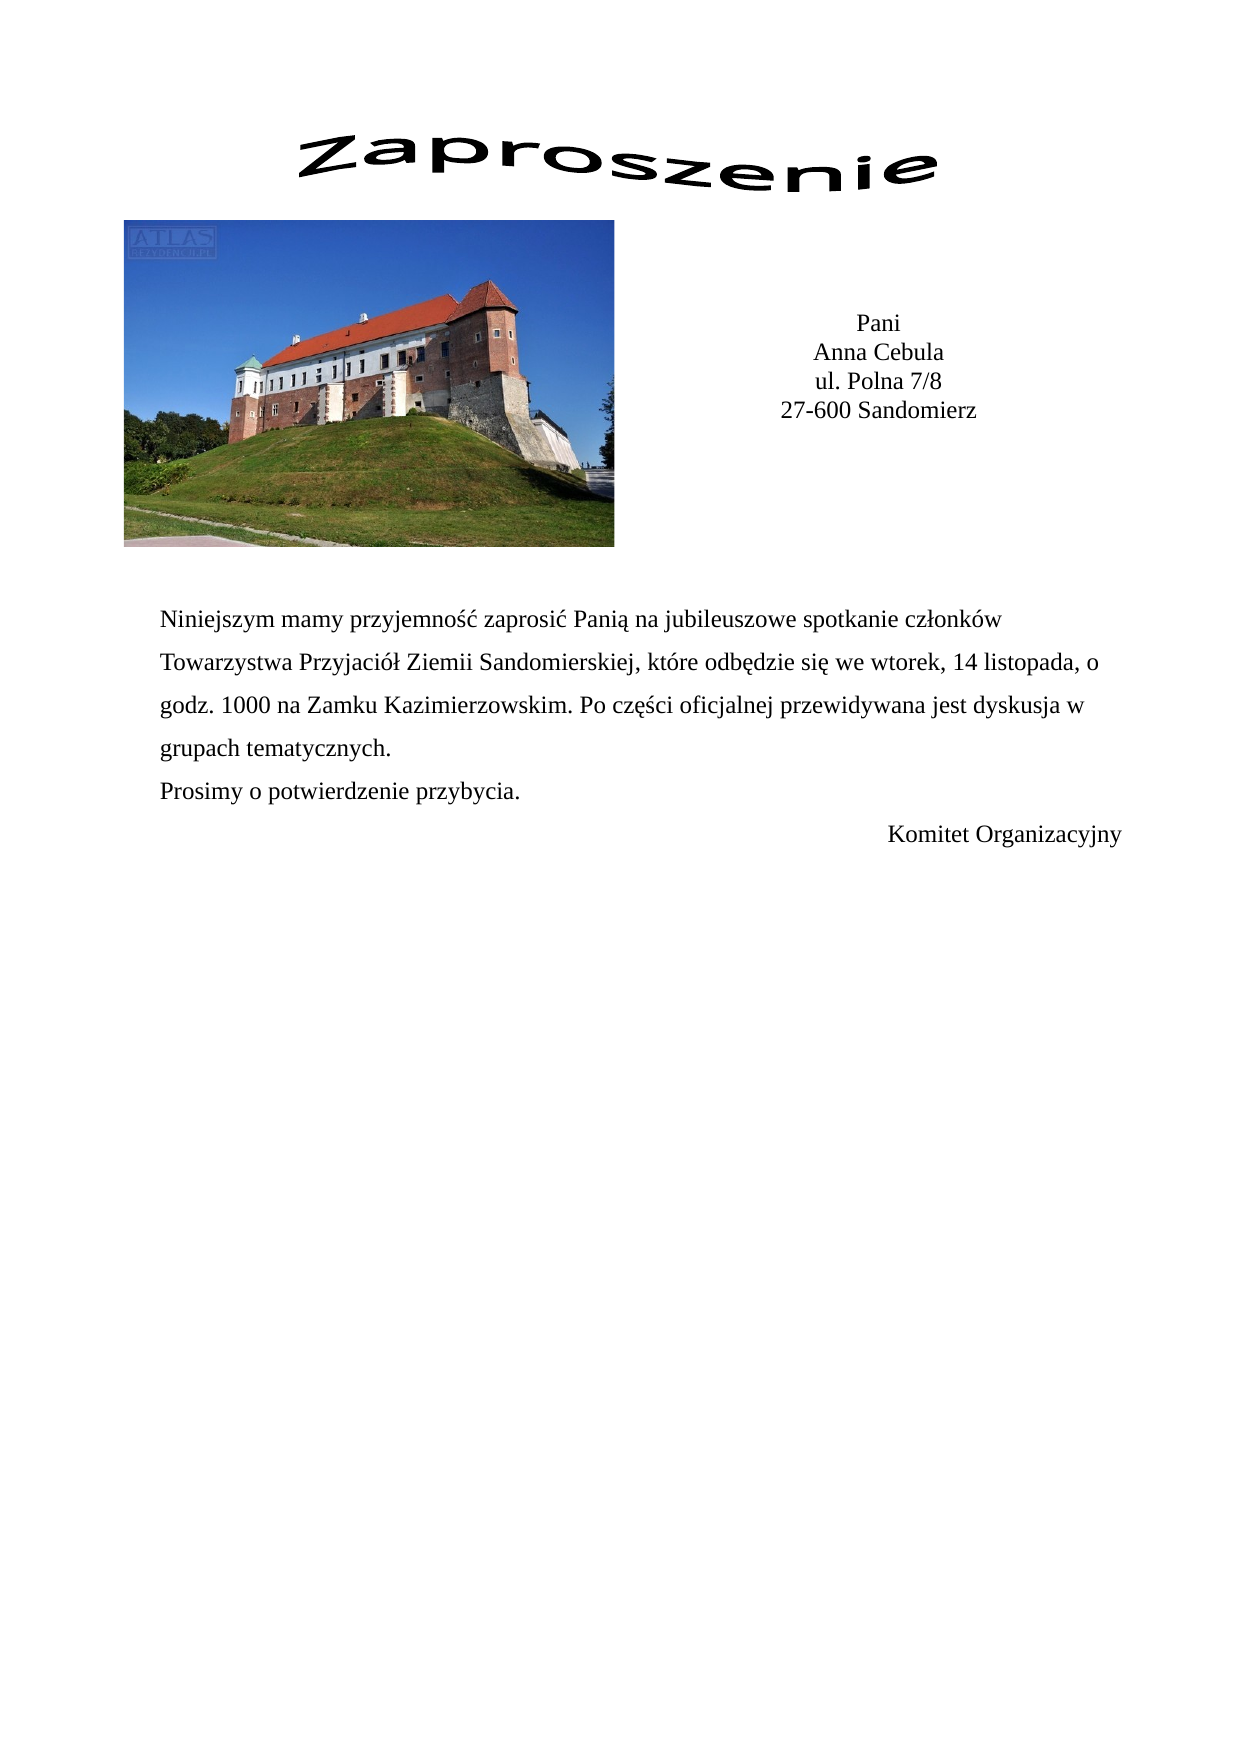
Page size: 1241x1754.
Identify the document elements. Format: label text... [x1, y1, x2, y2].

table_header [620, 221, 1122, 575]
text Niniejszym mamy przyjemność zaprosić Panią na jubileuszowe spotkanie członków Towarzystwa Przyjaciół Ziemii Sandomierskiej, które odbędzie się we wtorek, 14 listopada, o godz. 1000 na Zamku Kazimierzowskim. Po części oficjalnej przewidywana jest dyskusja w grupach tematycznych. [159, 604, 1122, 762]
text ul. Polna 7/8 [657, 366, 1099, 395]
text 27-600 Sandomierz [657, 395, 1099, 423]
text Komitet Organizacyjny [159, 819, 1122, 848]
picture [123, 220, 615, 547]
text Anna Cebula [657, 337, 1099, 366]
text Pani [657, 308, 1099, 337]
text Prosimy o potwierdzenie przybycia. [159, 776, 1122, 805]
table_header [118, 221, 620, 575]
